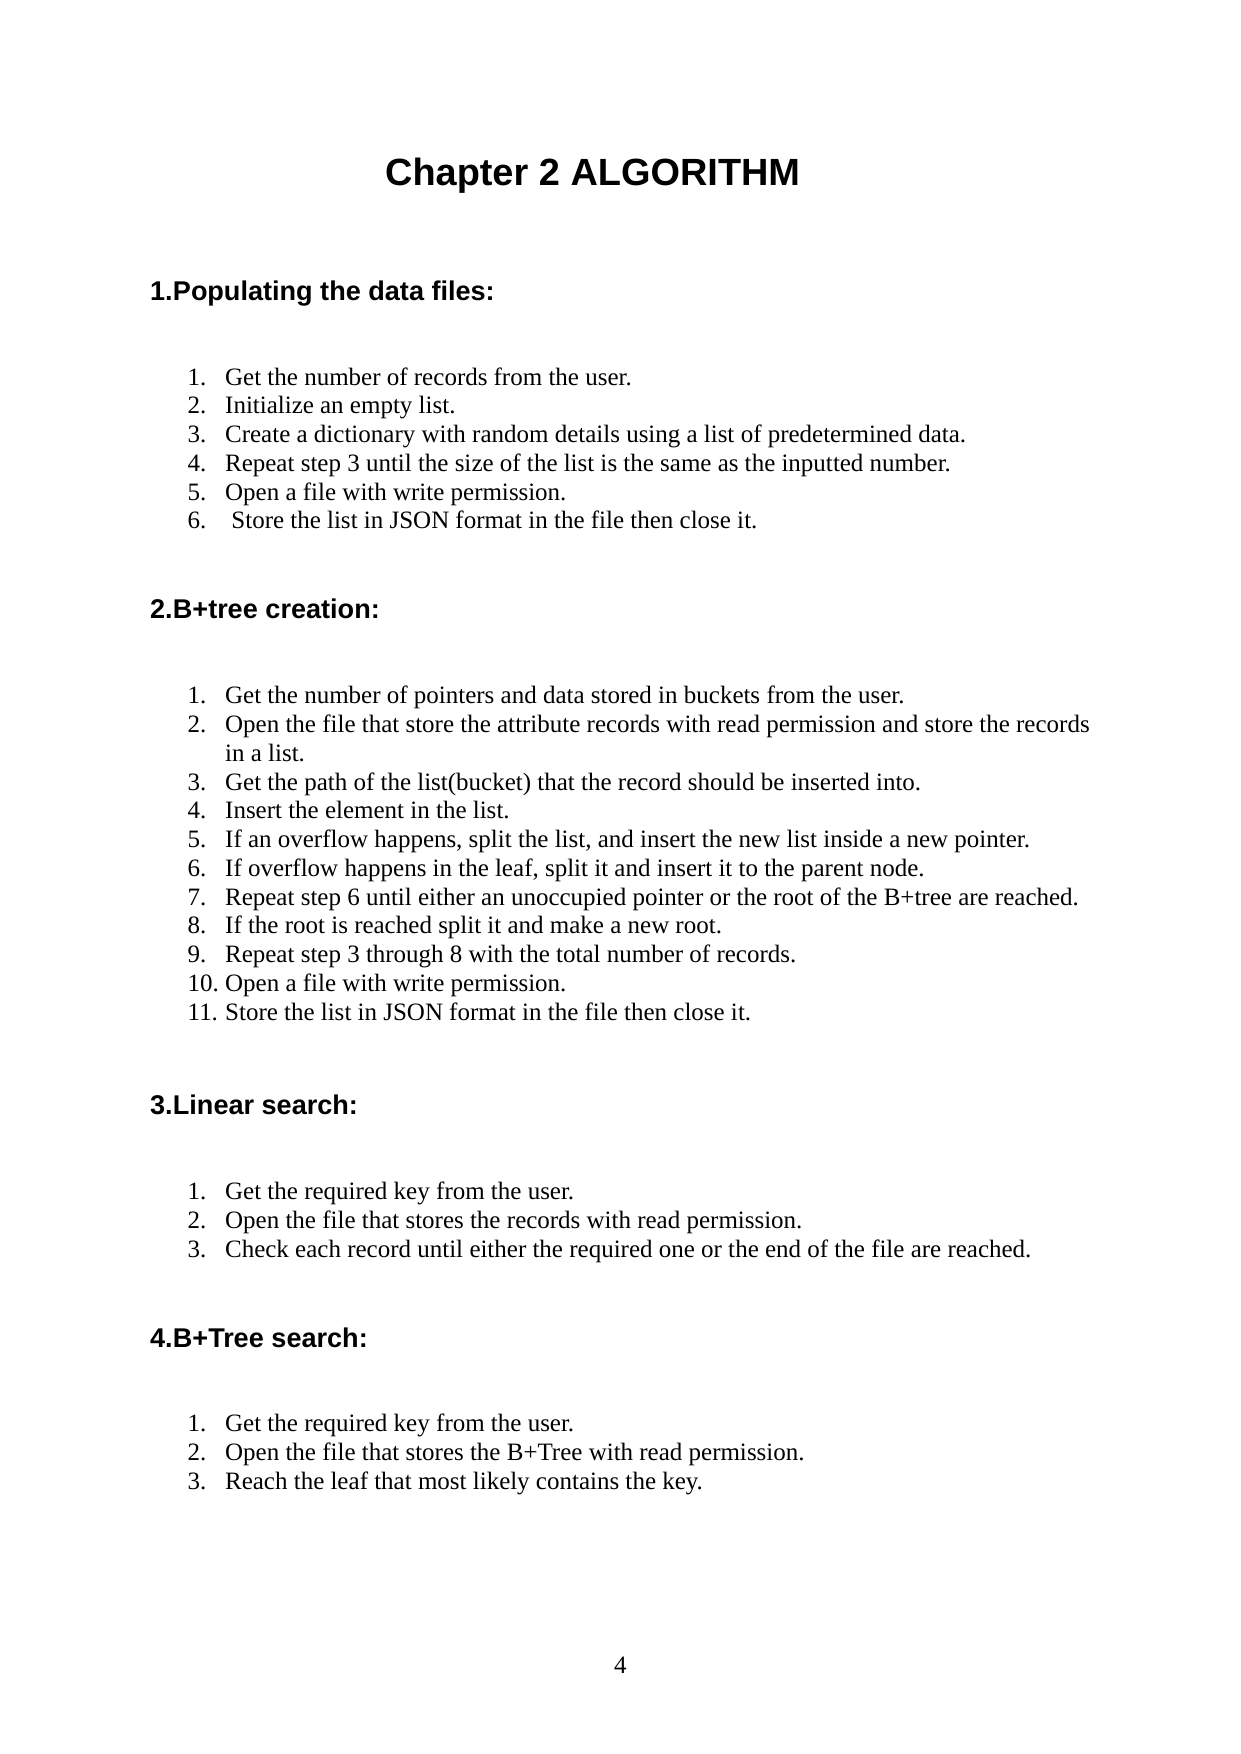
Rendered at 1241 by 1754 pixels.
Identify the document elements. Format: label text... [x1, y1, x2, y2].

subtitle Populating the data files: [150, 275, 1090, 306]
list Repeat step 6 until either an unoccupied pointer or the root of the B+tree are reached. [187, 882, 1090, 910]
list Open the file that stores the B+Tree with read permission. [187, 1437, 1090, 1466]
subtitle Linear search: [150, 1089, 1090, 1121]
list Get the required key from the user. [187, 1408, 1090, 1437]
list Open a file with write permission. [187, 477, 1090, 506]
list Repeat step 3 until the size of the list is the same as the inputted number. [187, 448, 1090, 477]
subtitle B+tree creation: [150, 593, 1090, 625]
list Get the number of pointers and data stored in buckets from the user. [187, 680, 1090, 709]
list Store the list in JSON format in the file then close it. [187, 506, 1090, 534]
list Repeat step 3 through 8 with the total number of records. [187, 939, 1090, 968]
list If an overflow happens, split the list, and insert the new list inside a new pointer. [187, 824, 1090, 853]
list Get the required key from the user. [187, 1176, 1090, 1205]
list Reach the leaf that most likely contains the key. [187, 1466, 1090, 1495]
subtitle ALGORITHM [150, 150, 1090, 194]
list Open a file with write permission. [187, 968, 1090, 997]
list If overflow happens in the leaf, split it and insert it to the parent node. [187, 853, 1090, 882]
list Initialize an empty list. [187, 391, 1090, 419]
subtitle B+Tree search: [150, 1322, 1090, 1353]
list Get the number of records from the user. [187, 362, 1090, 391]
list Get the path of the list(bucket) that the record should be inserted into. [187, 767, 1090, 795]
list Store the list in JSON format in the file then close it. [187, 997, 1090, 1025]
list Create a dictionary with random details using a list of predetermined data. [187, 419, 1090, 448]
list Open the file that store the attribute records with read permission and store the records in a list. [187, 709, 1090, 767]
list Insert the element in the list. [187, 795, 1090, 824]
list Check each record until either the required one or the end of the file are reached. [187, 1234, 1090, 1262]
list If the root is reached split it and make a new root. [187, 910, 1090, 939]
list Open the file that stores the records with read permission. [187, 1205, 1090, 1234]
